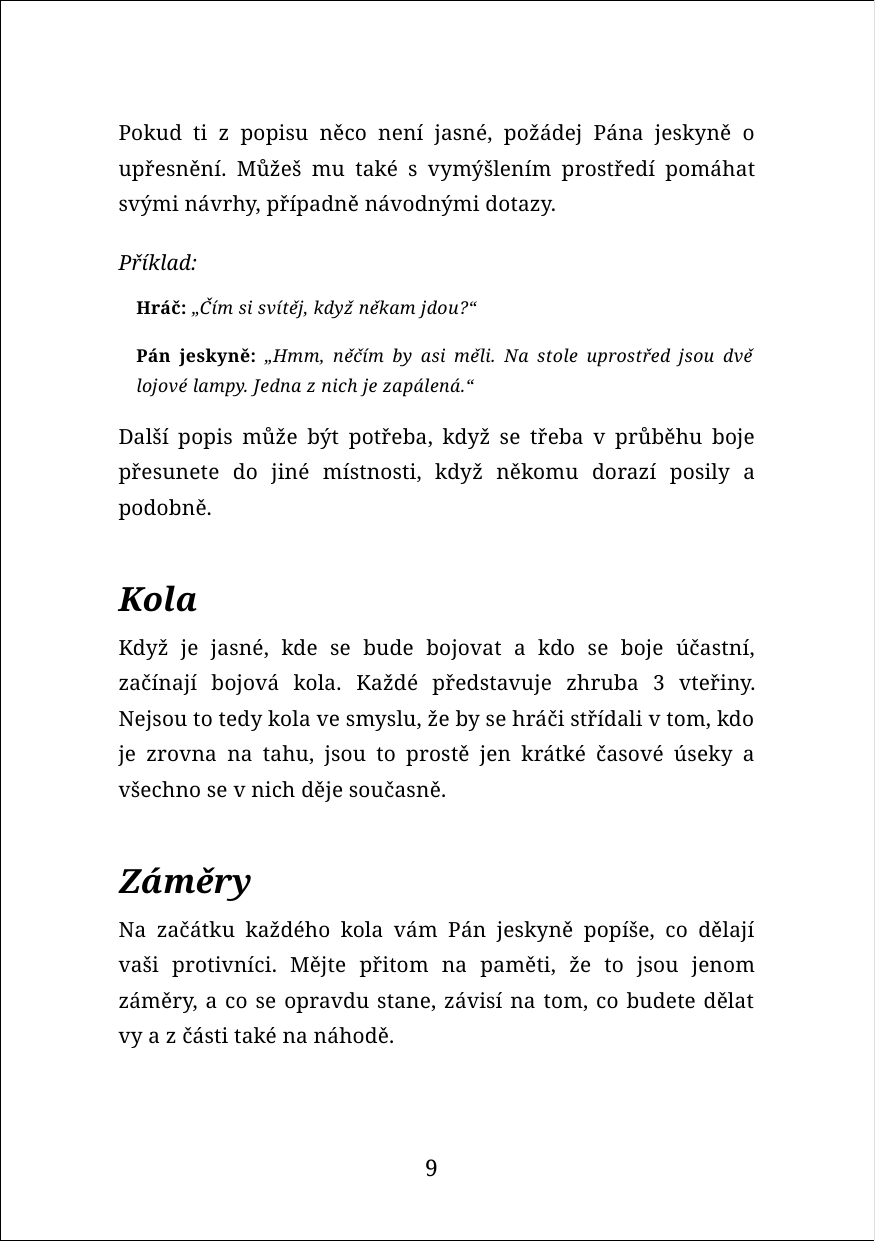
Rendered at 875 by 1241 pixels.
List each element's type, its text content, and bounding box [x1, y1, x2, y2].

text Další popis může být potřeba, když se třeba v průběhu boje přesunete do jiné místnosti, když někomu dorazí posily a podobně. [118, 422, 756, 521]
subtitle Kola [118, 576, 756, 621]
text Pokud ti z popisu něco není jasné, požádej Pána jeskyně o upřesnění. Můžeš mu také s vymýšlením prostředí pomáhat svými návrhy, případně návodnými dotazy. [118, 118, 756, 218]
text Na začátku každého kola vám Pán jeskyně popíše, co dělají vaši protivníci. Mějte přitom na paměti, že to jsou jenom záměry, a co se opravdu stane, závisí na tom, co budete dělat vy a z části také na náhodě. [118, 915, 756, 1050]
text Když je jasné, kde se bude bojovat a kdo se boje účastní, začínají bojová kola. Každé představuje zhruba 3 vteřiny. Nejsou to tedy kola ve smyslu, že by se hráči střídali v tom, kdo je zrovna na tahu, jsou to prostě jen krátké časové úseky a všechno se v nich děje současně. [118, 633, 756, 803]
text Příklad: [118, 248, 756, 277]
text Pán jeskyně: „Hmm, něčím by asi měli. Na stole uprostřed jsou dvě lojové lampy. Jedna z nich je zapálená.“ [136, 344, 756, 398]
text Hráč: „Čím si svítěj, když někam jdou?“ [136, 296, 756, 320]
subtitle Záměry [118, 858, 756, 903]
